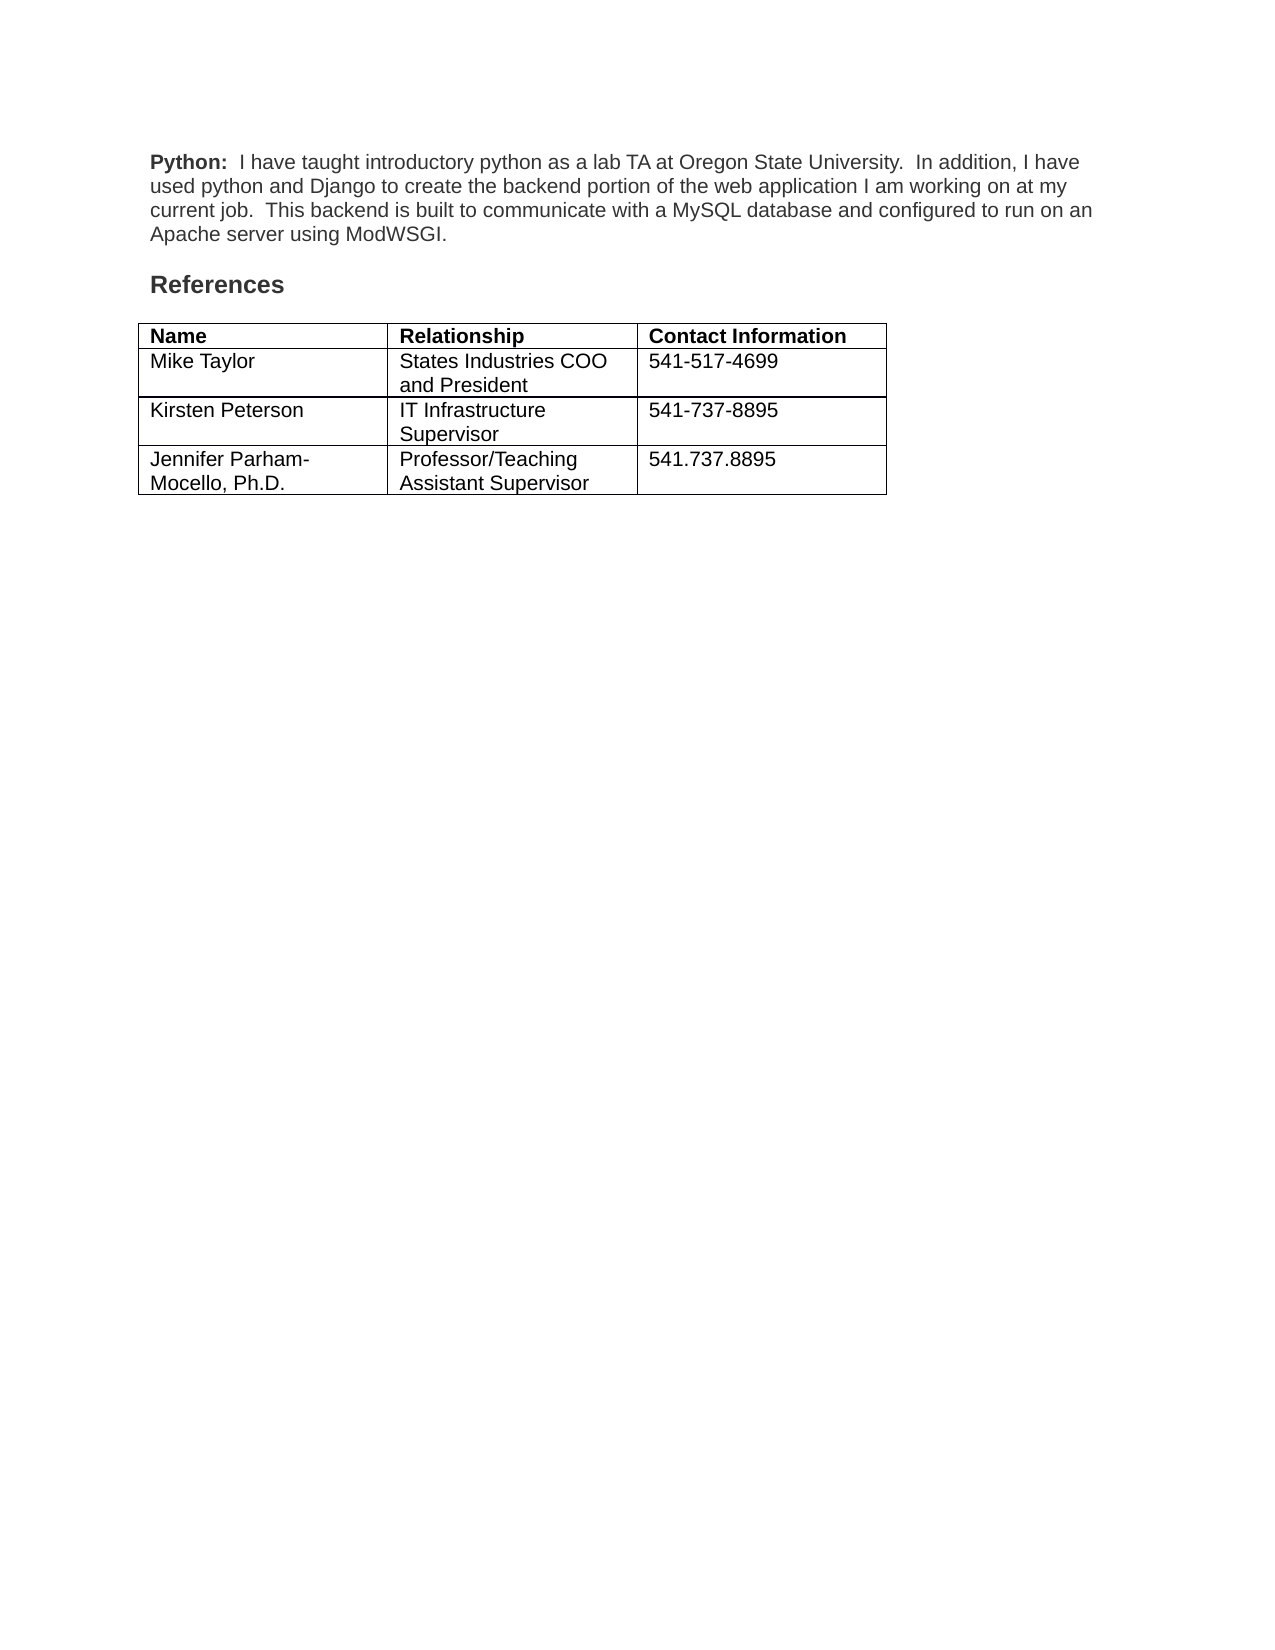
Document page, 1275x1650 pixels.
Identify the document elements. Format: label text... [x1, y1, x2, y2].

table_cell Jennifer Parham-Mocello, Ph.D. [139, 446, 387, 494]
table_cell Mike Taylor [139, 349, 387, 396]
table_cell Professor/Teaching Assistant Supervisor [388, 446, 637, 494]
table_cell 541-517-4699 [638, 349, 886, 396]
text Python: I have taught introductory python as a lab TA at Oregon State University. In addition, I have used python and Django to create the backend portion of the web application I am working on at my current job. This backend is built to communicate with a MySQL database and configured to run on an Apache server using ModWSGI. [150, 150, 1125, 246]
table_header Relationship [388, 324, 637, 347]
table_cell Kirsten Peterson [139, 398, 387, 445]
table_cell IT Infrastructure Supervisor [388, 398, 637, 445]
table_header Contact Information [638, 324, 886, 347]
table_header Name [139, 324, 387, 347]
table_cell 541.737.8895 [638, 446, 886, 494]
text References [150, 270, 1125, 298]
table_cell 541-737-8895 [638, 398, 886, 445]
table_cell States Industries COO and President [388, 349, 637, 396]
